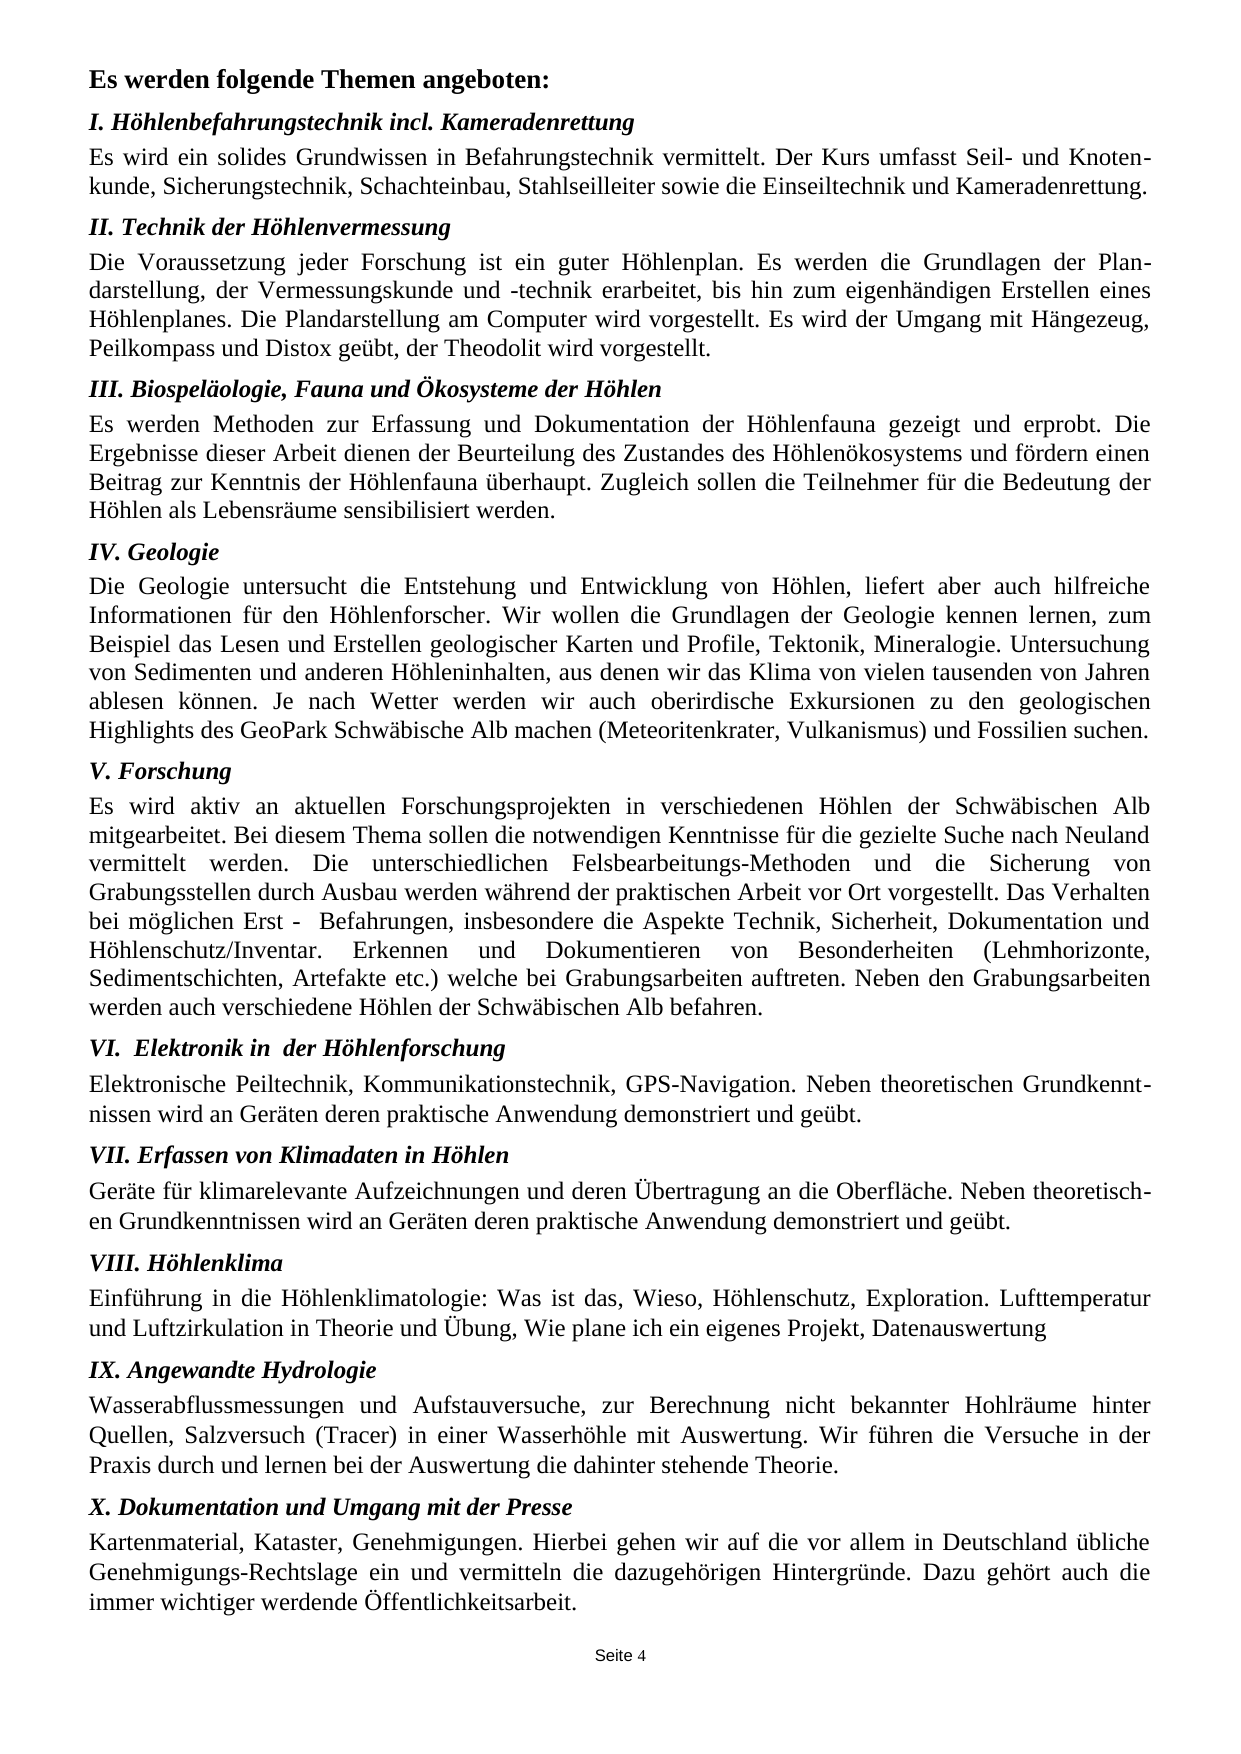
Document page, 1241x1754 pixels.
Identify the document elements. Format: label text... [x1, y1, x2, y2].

text Es werden Methoden zur Erfassung und Dokumentation der Höhlenfauna gezeigt und erprobt. Die Ergebnis­se dieser Arbeit dienen der Beurteilung des Zustandes des Höhlenökosystems und fördern einen Beitrag zur Kenntnis der Höhlenfauna überhaupt. Zugleich sollen die Teilnehmer für die Bedeutung der Höhlen als Lebensräume sensibilisiert werden. [89, 409, 1151, 524]
text Elektronische Peiltechnik, Kommunikationstechnik, GPS-Navigation. Neben theoretischen Grundkennt­nissen wird an Geräten deren praktische Anwendung demonstriert und geübt. [89, 1068, 1151, 1128]
subtitle V. Forschung [89, 756, 1151, 785]
text Es wird aktiv an aktuellen Forschungsprojekten in verschiedenen Höhlen der Schwäbischen Alb mitgearbeitet. Bei diesem Thema sollen die notwendigen Kenntnisse für die gezielte Suche nach Neuland vermittelt werden. Die unterschiedlichen Felsbearbeitungs-Methoden und die Sicherung von Grabungsstellen durch Ausbau werden während der praktischen Arbeit vor Ort vorgestellt. Das Verhalten bei möglichen Erst - Befahrungen, insbesondere die Aspekte Technik, Sicherheit, Dokumentation und Höhlenschutz/Inventar. Erkennen und Dokumentieren von Besonderheiten (Lehmhorizonte, Sedimentschichten, Artefakte etc.) welche bei Grabungsarbeiten auftreten. Neben den Grabungsarbeiten werden auch verschiedene Höhlen der Schwäbischen Alb befahren. [89, 791, 1151, 1021]
text Die Geologie untersucht die Entstehung und Entwicklung von Höhlen, liefert aber auch hilfreiche Informa­tion­en für den Höhlenforscher. Wir wollen die Grundlagen der Geologie kennen lernen, zum Beispiel das Lesen und Erstellen geologischer Karten und Profile, Tektonik, Mineralogie. Untersuchung von Sedimenten und anderen Höhleninhalten, aus denen wir das Klima von vielen tausenden von Jahren ablesen können. Je nach Wetter werden wir auch oberirdische Exkursionen zu den geologischen Highlights des GeoPark Schwäbische Alb machen (Meteoritenkrater, Vulkanismus) und Fossilien suchen. [89, 571, 1151, 744]
subtitle VI. Elektronik in der Höhlenforschung [89, 1033, 1151, 1062]
subtitle X. Dokumentation und Umgang mit der Presse [89, 1492, 1151, 1521]
subtitle III. Biospeläologie, Fauna und Ökosysteme der Höhlen [89, 374, 1151, 403]
text Die Voraussetzung jeder Forschung ist ein guter Höhlenplan. Es werden die Grundlagen der Plan­darstellung, der Vermessungskunde und -technik erarbeitet, bis hin zum eigenhändigen Erstellen eines Höhlenplanes. Die Plandarstellung am Computer wird vorgestellt. Es wird der Umgang mit Hängezeug, Peilkompass und Distox geübt, der Theodolit wird vorgestellt. [89, 247, 1151, 362]
subtitle IV. Geologie [89, 537, 1151, 565]
subtitle VII. Erfassen von Klimadaten in Höhlen [89, 1141, 1151, 1169]
text Geräte für klimarelevante Aufzeichnungen und deren Übertragung an die Oberfläche. Neben theoretisch­en Grundkenntnissen wird an Geräten deren praktische Anwendung demonstriert und geübt. [89, 1175, 1151, 1235]
subtitle VIII. Höhlenklima [89, 1248, 1151, 1277]
text Einführung in die Höhlenklimatologie: Was ist das, Wieso, Höhlenschutz, Exploration. Lufttemperatur und Luftzirkulation in Theorie und Übung, Wie plane ich ein eigenes Projekt, Datenauswertung [89, 1282, 1151, 1342]
subtitle II. Technik der Höhlenvermessung [89, 212, 1151, 241]
text Es wird ein solides Grundwissen in Befahrungstechnik vermittelt. Der Kurs umfasst Seil- und Knoten­kunde, Sicherungstechnik, Schachteinbau, Stahlseilleiter sowie die Einseiltechnik und Kameradenrettung. [89, 142, 1151, 200]
text Wasserabflussmessungen und Aufstauversuche, zur Berechnung nicht bekannter Hohlräume hinter Quellen, Salzversuch (Tracer) in einer Wasserhöhle mit Auswertung. Wir führen die Versuche in der Praxis durch und lernen bei der Auswertung die dahinter stehende Theorie. [89, 1390, 1151, 1480]
subtitle IX. Angewandte Hydrologie [89, 1355, 1151, 1384]
text Es werden folgende Themen angeboten: [89, 65, 1151, 95]
text Kartenmaterial, Kataster, Genehmigungen. Hierbei gehen wir auf die vor allem in Deutschland übliche Genehmigungs-Rechtslage ein und vermitteln die dazugehörigen Hintergründe. Dazu gehört auch die immer wichtiger werdende Öffentlichkeitsarbeit. [89, 1527, 1151, 1617]
subtitle I. Höhlenbefahrungstechnik incl. Kameradenrettung [89, 107, 1151, 136]
